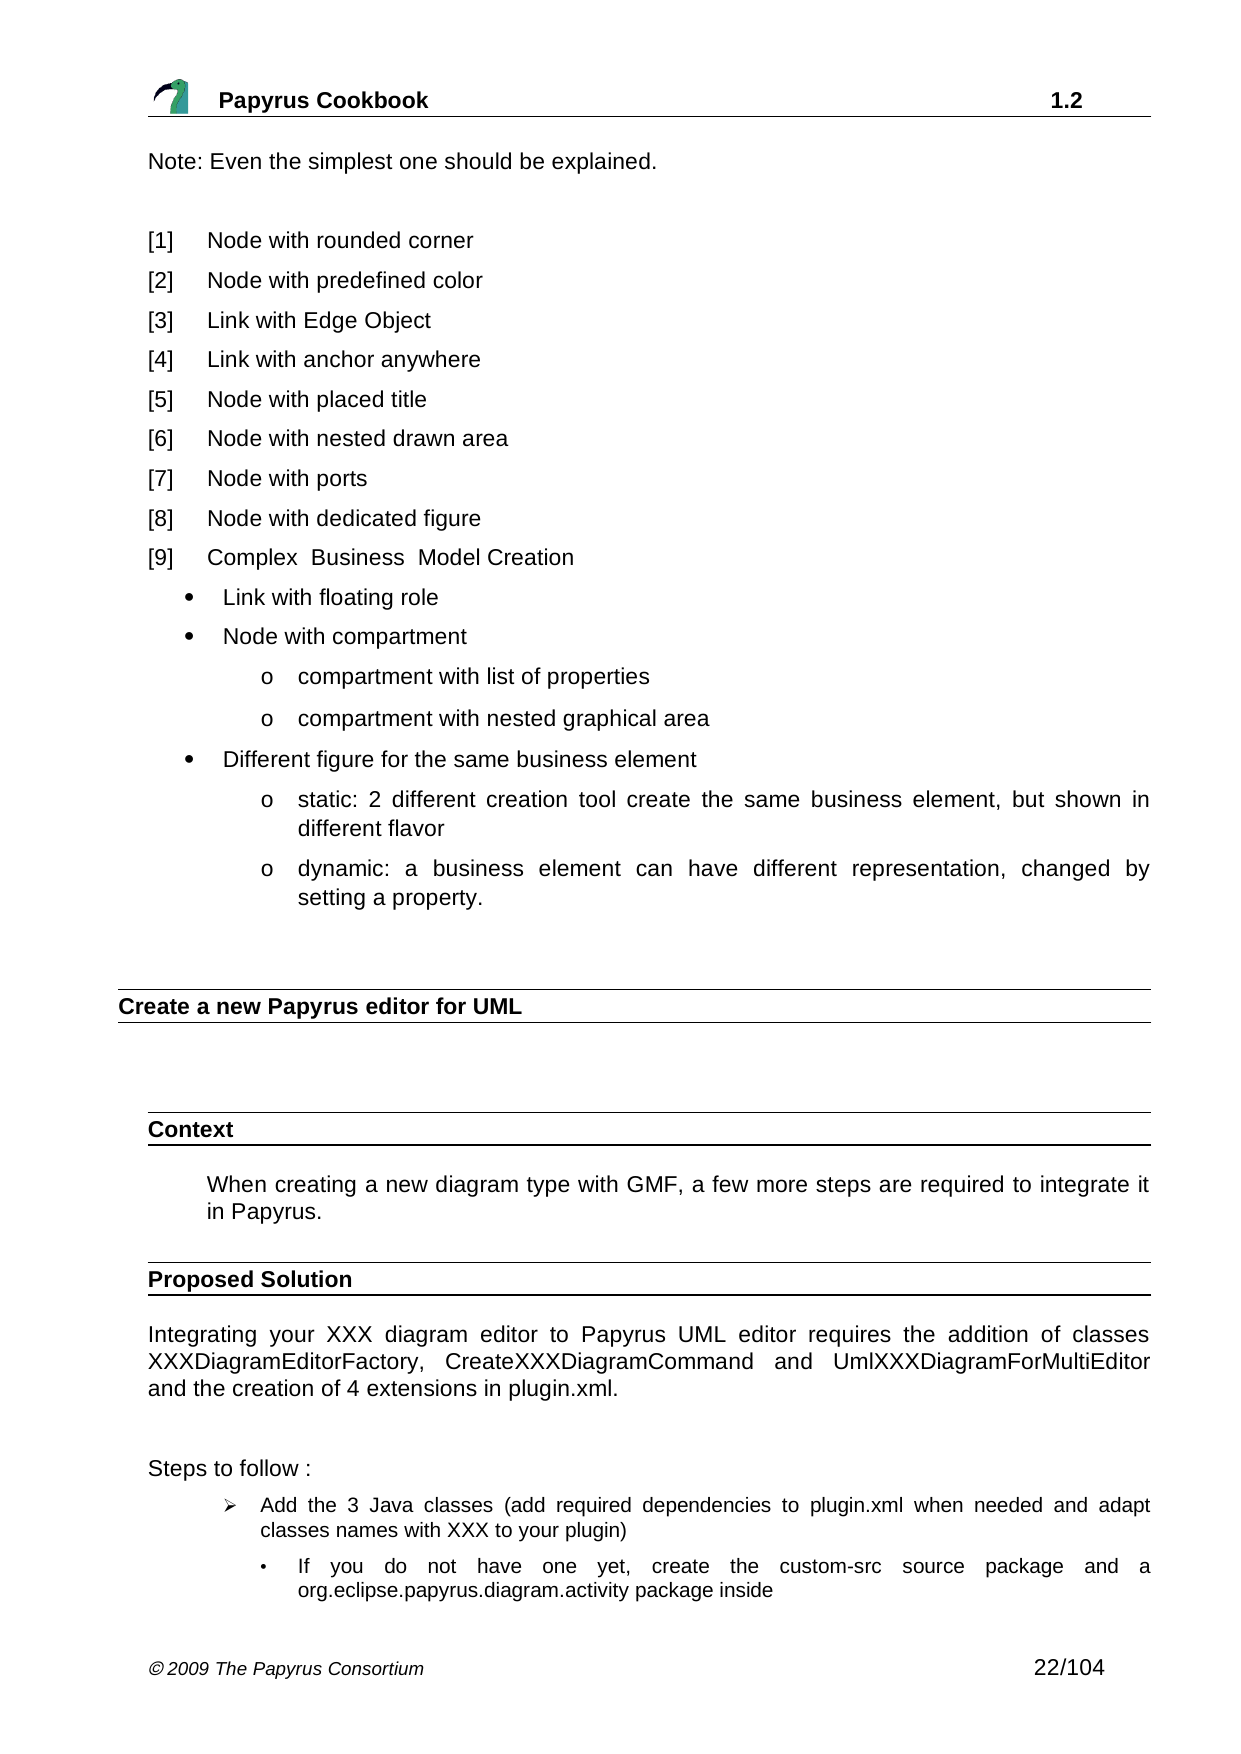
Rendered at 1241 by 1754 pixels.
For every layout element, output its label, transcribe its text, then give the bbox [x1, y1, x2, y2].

list When creating a new diagram type with GMF, a few more steps are required to integrate it in Papyrus. [148, 1171, 1151, 1225]
list Node with dedicated figure [148, 504, 1151, 531]
text Steps to follow : [148, 1454, 1151, 1481]
list compartment with list of properties [260, 662, 1151, 691]
list Add the 3 Java classes (add required dependencies to plugin.xml when needed and adapt classes names with XXX to your plugin) [223, 1493, 1151, 1542]
list dynamic: a business element can have different representation, changed by setting a property. [260, 854, 1151, 910]
list Node with placed title [148, 385, 1151, 412]
list Node with nested drawn area [148, 425, 1151, 452]
list Link with anchor anywhere [148, 346, 1151, 373]
list Node with predefined color [148, 266, 1151, 293]
list Link with Edge Object [148, 306, 1151, 333]
list Node with rounded corner [148, 227, 1151, 254]
subtitle Proposed Solution [148, 1263, 1151, 1294]
text Integrating your XXX diagram editor to Papyrus UML editor requires the addition of classes XXXDiagramEditorFactory, CreateXXXDiagramCommand and UmlXXXDiagramForMultiEditor and the creation of 4 extensions in plugin.xml. [148, 1321, 1151, 1402]
subtitle Create a new Papyrus editor for UML [118, 990, 1151, 1022]
list Link with floating role [185, 583, 1151, 610]
list Different figure for the same business element [185, 746, 1151, 773]
list If you do not have one yet, create the custom-src source package and a org.eclipse.papyrus.diagram.activity package inside [260, 1554, 1151, 1602]
list Node with compartment [185, 623, 1151, 650]
list compartment with nested graphical area [260, 704, 1151, 733]
list Node with ports [148, 464, 1151, 491]
list Complex Business Model Creation [148, 543, 1151, 571]
picture [153, 79, 189, 114]
subtitle Context [148, 1113, 1151, 1144]
list static: 2 different creation tool create the same business element, but shown in different flavor [260, 785, 1151, 841]
text Note: Even the simplest one should be explained. [148, 148, 1151, 175]
